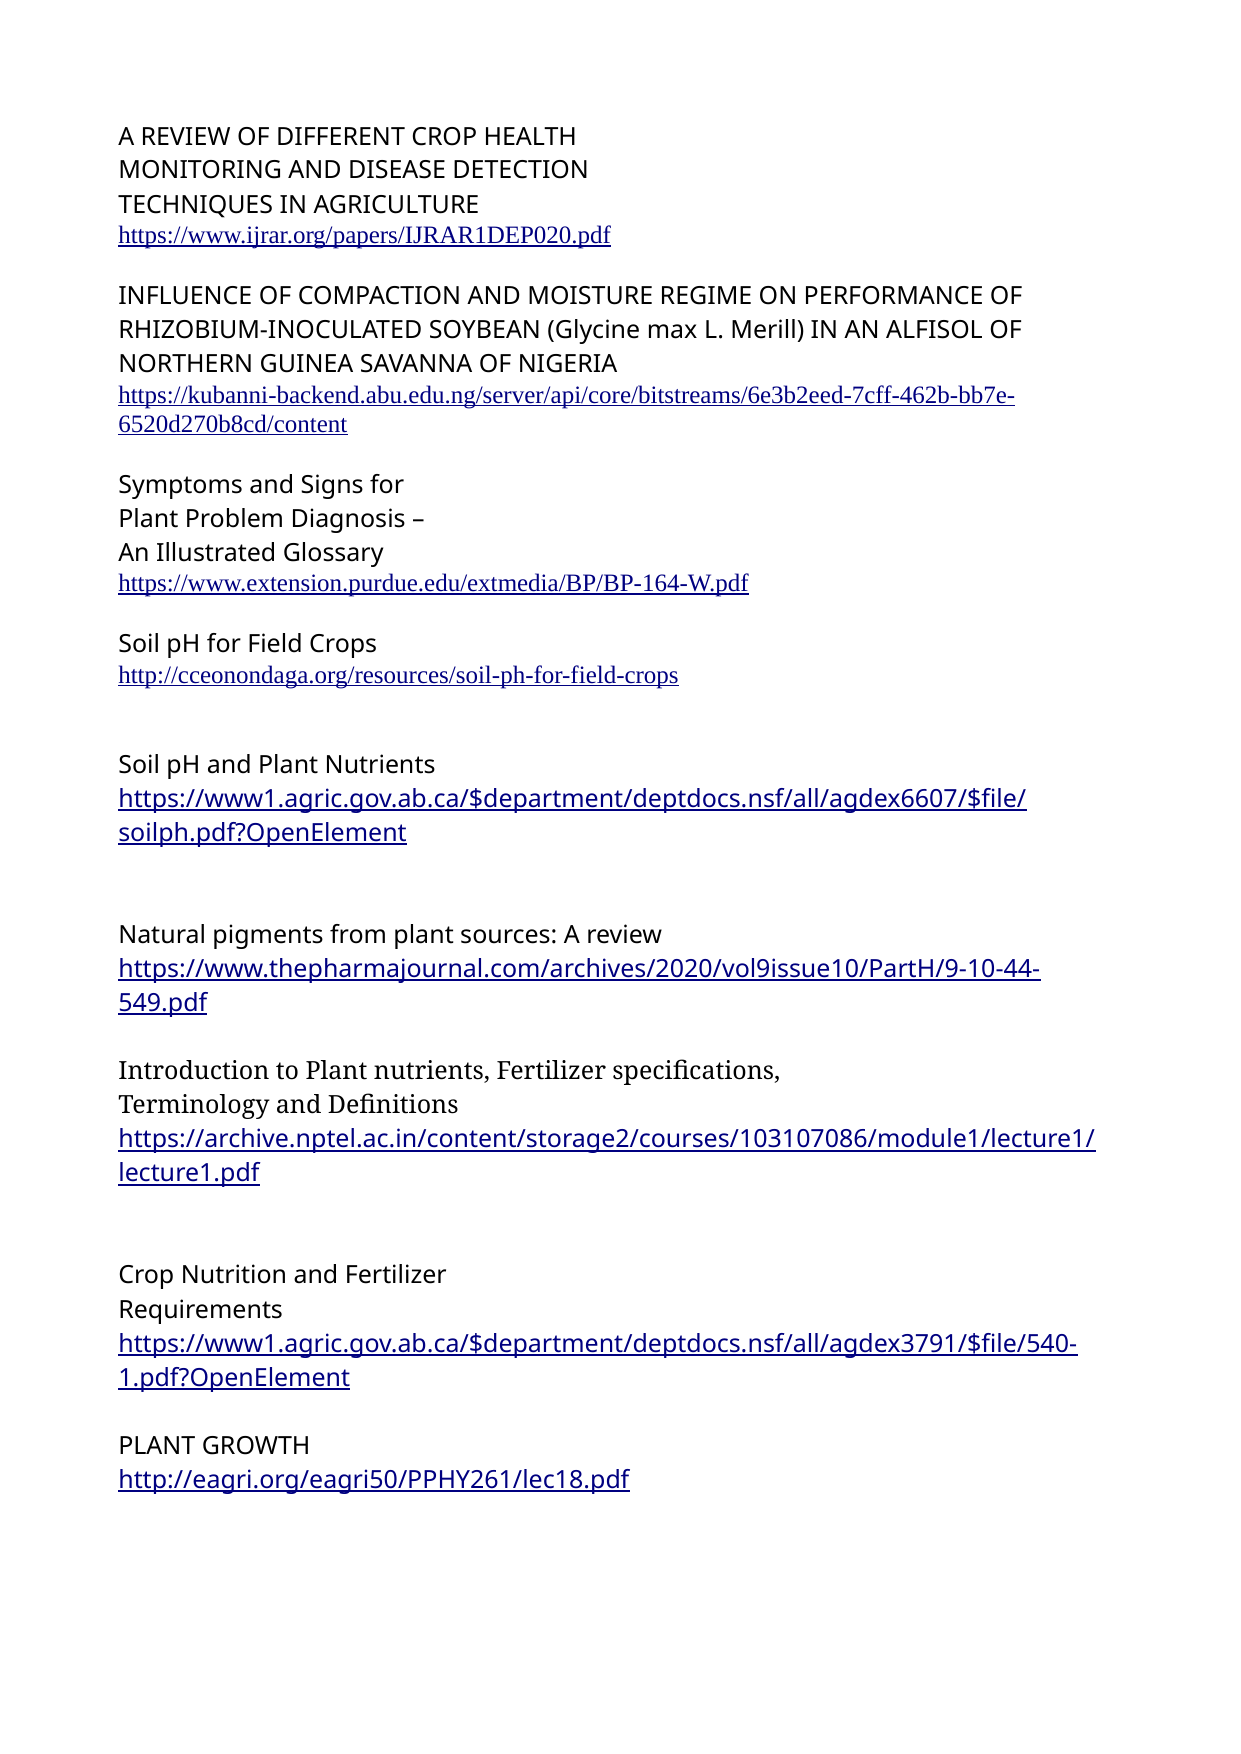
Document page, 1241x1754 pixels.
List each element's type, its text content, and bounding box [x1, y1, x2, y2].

text https://www1.agric.gov.ab.ca/$department/deptdocs.nsf/all/agdex3791/$file/540-1.pdf?OpenElement [118, 1325, 1122, 1393]
text Introduction to Plant nutrients, Fertilizer specifications, Terminology and Definitions [118, 1053, 1122, 1121]
text Soil pH and Plant Nutrients [118, 746, 1122, 780]
text Symptoms and Signs for Plant Problem Diagnosis – An Illustrated Glossary [118, 466, 1122, 568]
text http://eagri.org/eagri50/PPHY261/lec18.pdf [118, 1462, 1122, 1496]
text https://kubanni-backend.abu.edu.ng/server/api/core/bitstreams/6e3b2eed-7cff-462b-bb7e-6520d270b8cd/content [118, 380, 1122, 437]
text http://cceonondaga.org/resources/soil-ph-for-field-crops [118, 660, 1122, 689]
text https://www.extension.purdue.edu/extmedia/BP/BP-164-W.pdf [118, 568, 1122, 597]
text Crop Nutrition and Fertilizer Requirements [118, 1257, 1122, 1325]
text https://archive.nptel.ac.in/content/storage2/courses/103107086/module1/lecture1/lecture1.pdf [118, 1121, 1122, 1189]
text https://www1.agric.gov.ab.ca/$department/deptdocs.nsf/all/agdex6607/$file/soilph.pdf?OpenElement [118, 780, 1122, 848]
text https://www.ijrar.org/papers/IJRAR1DEP020.pdf [118, 220, 1122, 249]
text Natural pigments from plant sources: A review [118, 917, 1122, 951]
text PLANT GROWTH [118, 1427, 1122, 1462]
text INFLUENCE OF COMPACTION AND MOISTURE REGIME ON PERFORMANCE OF RHIZOBIUM-INOCULATED SOYBEAN (Glycine max L. Merill) IN AN ALFISOL OF NORTHERN GUINEA SAVANNA OF NIGERIA [118, 249, 1122, 380]
text Soil pH for Field Crops [118, 597, 1122, 660]
text A REVIEW OF DIFFERENT CROP HEALTH MONITORING AND DISEASE DETECTION TECHNIQUES IN AGRICULTURE [118, 118, 1122, 220]
text https://www.thepharmajournal.com/archives/2020/vol9issue10/PartH/9-10-44-549.pdf [118, 951, 1122, 1019]
